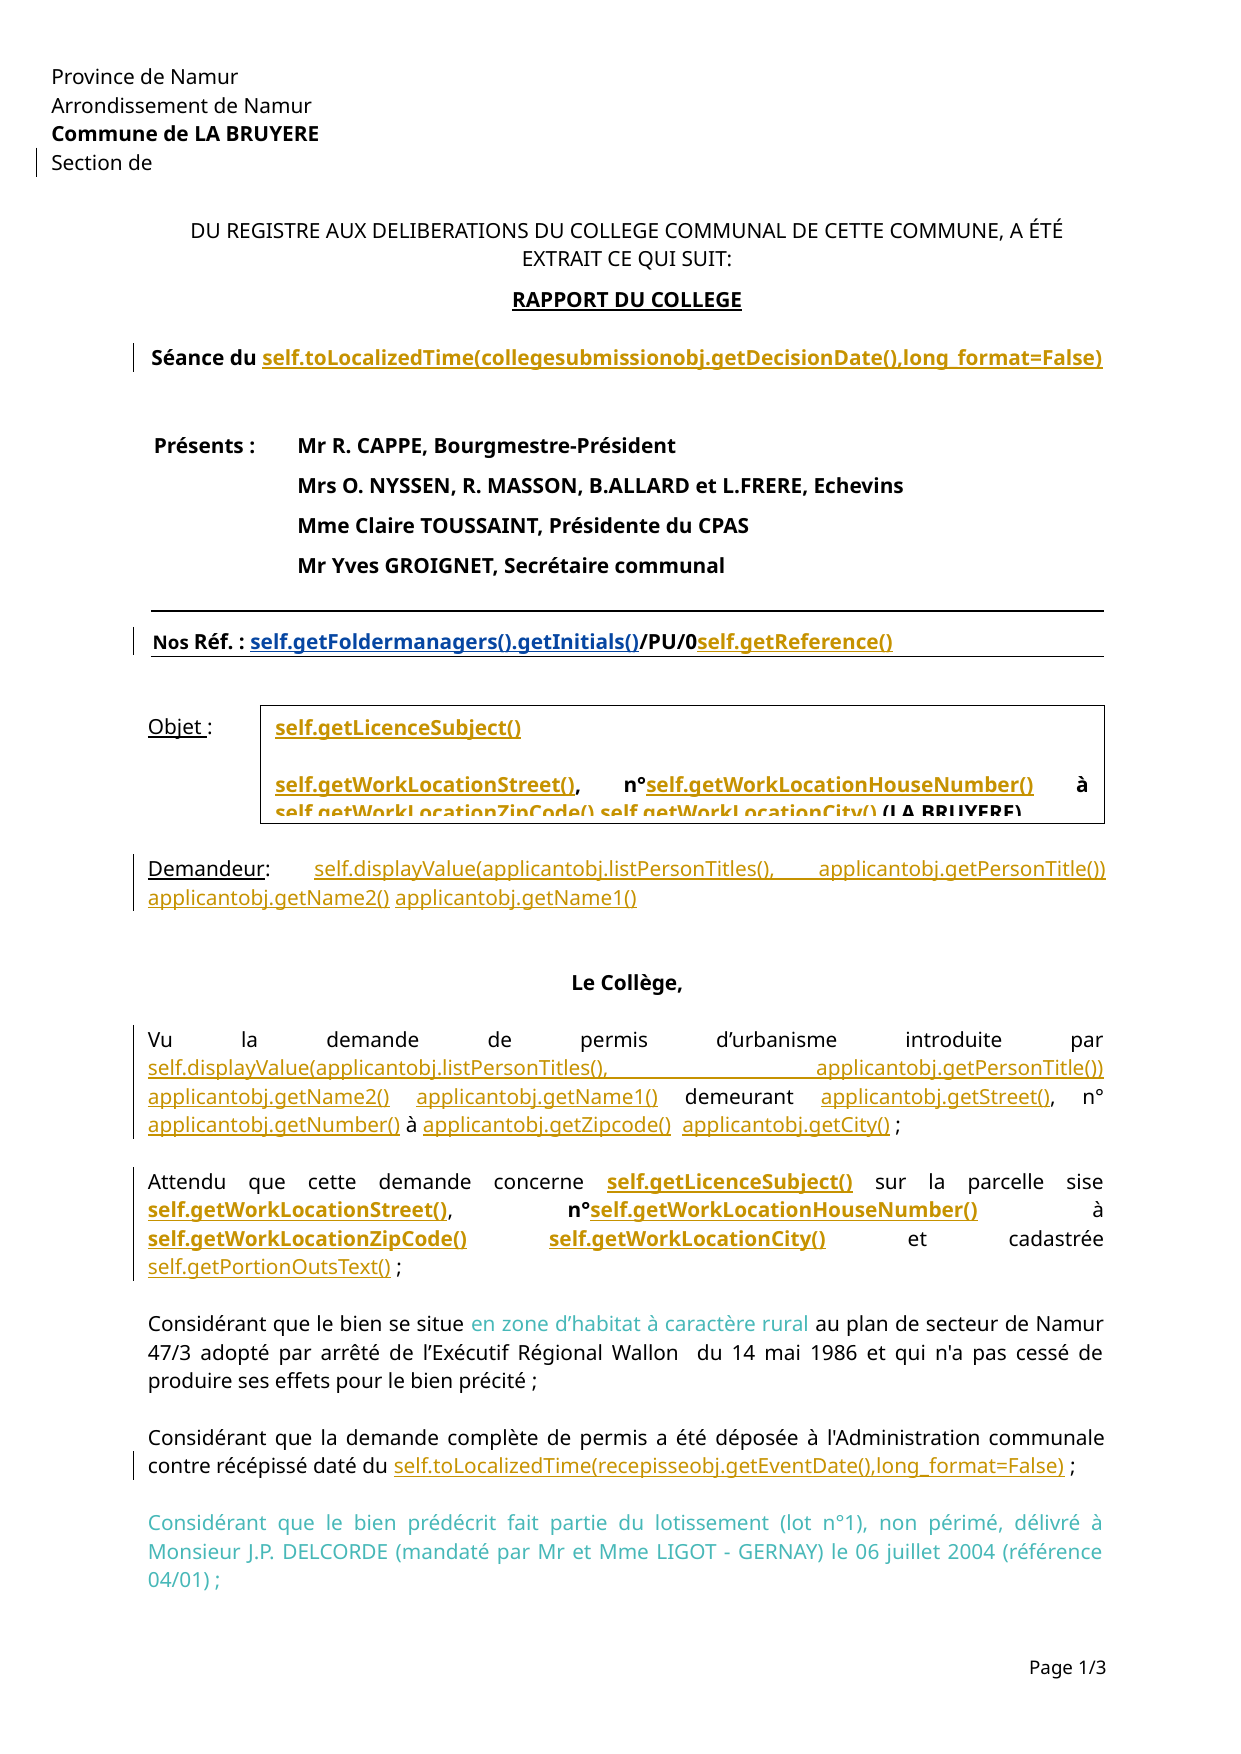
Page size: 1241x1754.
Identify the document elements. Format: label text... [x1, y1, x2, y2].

text Demandeur: self.displayValue(applicantobj.listPersonTitles(), applicantobj.getPersonTitle()) applicantobj.getName2() applicantobj.getName1() [148, 854, 1106, 911]
text Objet : [148, 712, 260, 741]
text DU REGISTRE AUX DELIBERATIONS DU COLLEGE COMMUNAL DE CETTE COMMUNE, A ÉTÉ EXTRAIT CE QUI SUIT: [148, 216, 1106, 273]
text Le Collège, [148, 968, 1106, 996]
table_cell [149, 507, 291, 546]
text Séance du self.toLocalizedTime(collegesubmissionobj.getDecisionDate(),long_format=False) [148, 343, 1106, 372]
text Vu la demande de permis d’urbanisme introduite par self.displayValue(applicantobj.listPersonTitles(), applicantobj.getPersonTitle()) [148, 1025, 1104, 1077]
text Section de self.getWorkLocationZipCode() self.getWorkLocationCity() [51, 148, 376, 177]
table_cell Mrs O. NYSSEN, R. MASSON, B.ALLARD et L.FRERE, Echevins [292, 467, 1107, 506]
table_cell [149, 547, 291, 586]
table_header Présents : [149, 427, 291, 466]
text self.getWorkLocationStreet(), n°self.getWorkLocationHouseNumber() à self.getWorkLocationZipCode() self.getWorkLocationCity() (LA BRUYERE) [275, 770, 1088, 816]
subtitle Commune de LA BRUYERE [51, 119, 376, 148]
text Considérant que le bien prédécrit fait partie du lotissement (lot n°1), non périmé, délivré à Monsieur J.P. DELCORDE (mandaté par Mr et Mme LIGOT - GERNAY) le 06 juillet 2004 (référence 04/01) ; [148, 1508, 1104, 1594]
text Arrondissement de Namur [51, 91, 376, 119]
text Province de Namur [51, 62, 376, 91]
text Considérant que le bien se situe en zone d’habitat à caractère rural au plan de secteur de Namur 47/3 adopté par arrêté de l’Exécutif Régional Wallon du 14 mai 1986 et qui n'a pas cessé de produire ses effets pour le bien précité ; [148, 1309, 1104, 1394]
text Nos Réf. : self.getFoldermanagers().getInitials()/PU/0self.getReference() [148, 627, 1106, 655]
table_cell Mme Claire TOUSSAINT, Présidente du CPAS [292, 507, 1107, 546]
text Attendu que cette demande concerne self.getLicenceSubject() sur la parcelle sise self.getWorkLocationStreet(), n°self.getWorkLocationHouseNumber() à self.getWorkLocationZipCode() self.getWorkLocationCity() et cadastrée self.getPortionOutsText() ; [148, 1167, 1104, 1281]
subtitle RAPPORT DU COLLEGE [148, 285, 1106, 314]
text Considérant que la demande complète de permis a été déposée à l'Administration communale contre récépissé daté du self.toLocalizedTime(recepisseobj.getEventDate(),long_format=False) ; [148, 1423, 1106, 1480]
text applicantobj.getName2() applicantobj.getName1() demeurant applicantobj.getStreet(), n° applicantobj.getNumber() à applicantobj.getZipcode() applicantobj.getCity() ; [148, 1079, 1104, 1139]
table_header Mr R. CAPPE, Bourgmestre-Président [292, 427, 1107, 466]
table_cell [149, 467, 291, 506]
text self.getLicenceSubject() [275, 713, 1088, 742]
table_cell Mr Yves GROIGNET, Secrétaire communal [292, 547, 1107, 586]
